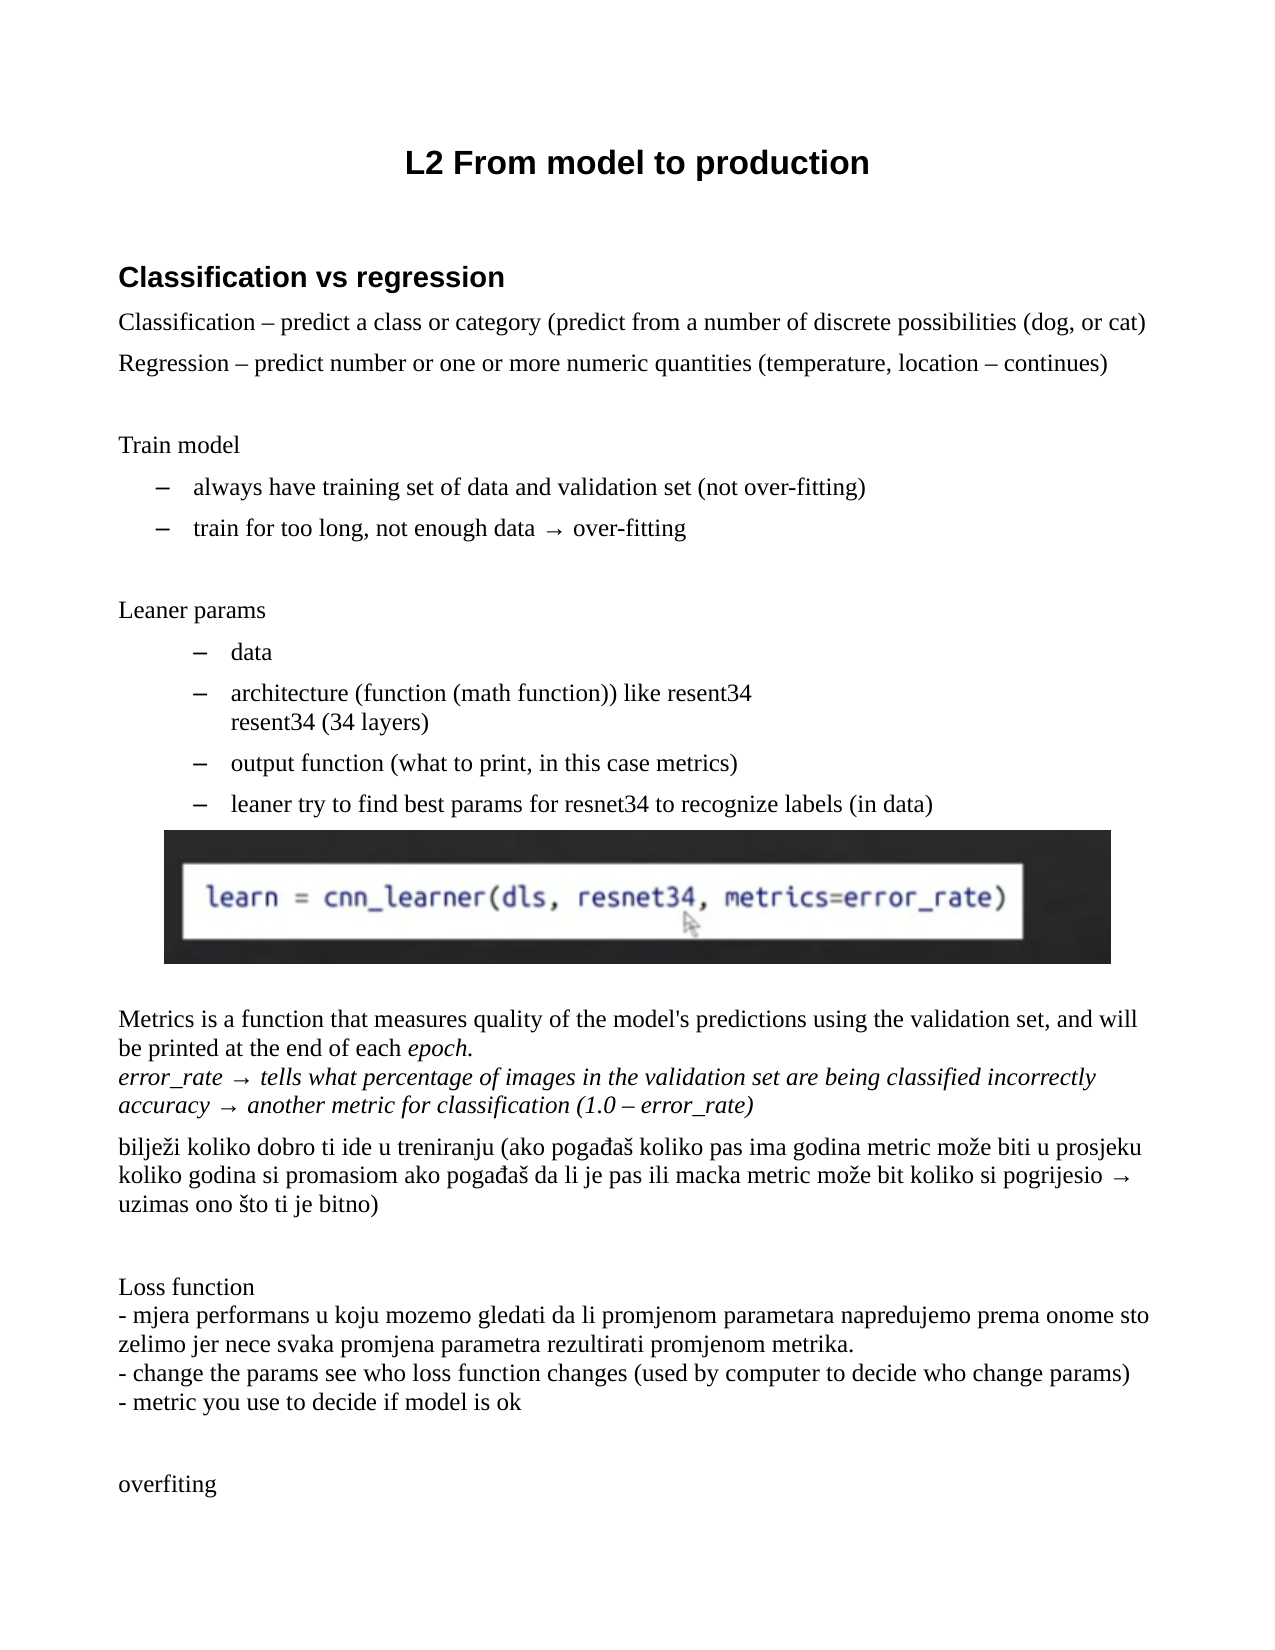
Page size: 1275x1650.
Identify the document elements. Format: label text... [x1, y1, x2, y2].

subtitle Classification vs regression [118, 261, 1157, 294]
list data [193, 637, 1157, 665]
text overfiting [118, 1469, 1157, 1498]
list architecture (function (math function)) like resent34 resent34 (34 layers) [193, 678, 1157, 735]
picture [164, 830, 1111, 964]
list output function (what to print, in this case metrics) [193, 748, 1157, 777]
text Train model [118, 430, 1157, 459]
subtitle L2 From model to production [118, 143, 1157, 182]
list train for too long, not enough data → over-fitting [156, 513, 1157, 542]
text Leaner params [118, 595, 1157, 624]
text Classification – predict a class or category (predict from a number of discrete possibilities (dog, or cat) [118, 307, 1157, 335]
text Metrics is a function that measures quality of the model's predictions using the validation set, and will be printed at the end of each epoch. error_rate → tells what percentage of images in the validation set are being classified incorrectly accuracy → another metric for classification (1.0 – error_rate) [118, 1004, 1157, 1119]
list leaner try to find best params for resnet34 to recognize labels (in data) [193, 789, 1157, 818]
list always have training set of data and validation set (not over-fitting) [156, 472, 1157, 500]
text Loss function - mjera performans u koju mozemo gledati da li promjenom parametara napredujemo prema onome sto zelimo jer nece svaka promjena parametra rezultirati promjenom metrika. - change the params see who loss function changes (used by computer to decide who change params) - metric you use to decide if model is ok [118, 1272, 1157, 1416]
text bilježi koliko dobro ti ide u treniranju (ako pogađaš koliko pas ima godina metric može biti u prosjeku koliko godina si promasiom ako pogađaš da li je pas ili macka metric može bit koliko si pogrijesio → uzimas ono što ti je bitno) [118, 1132, 1157, 1218]
text Regression – predict number or one or more numeric quantities (temperature, location – continues) [118, 348, 1157, 377]
